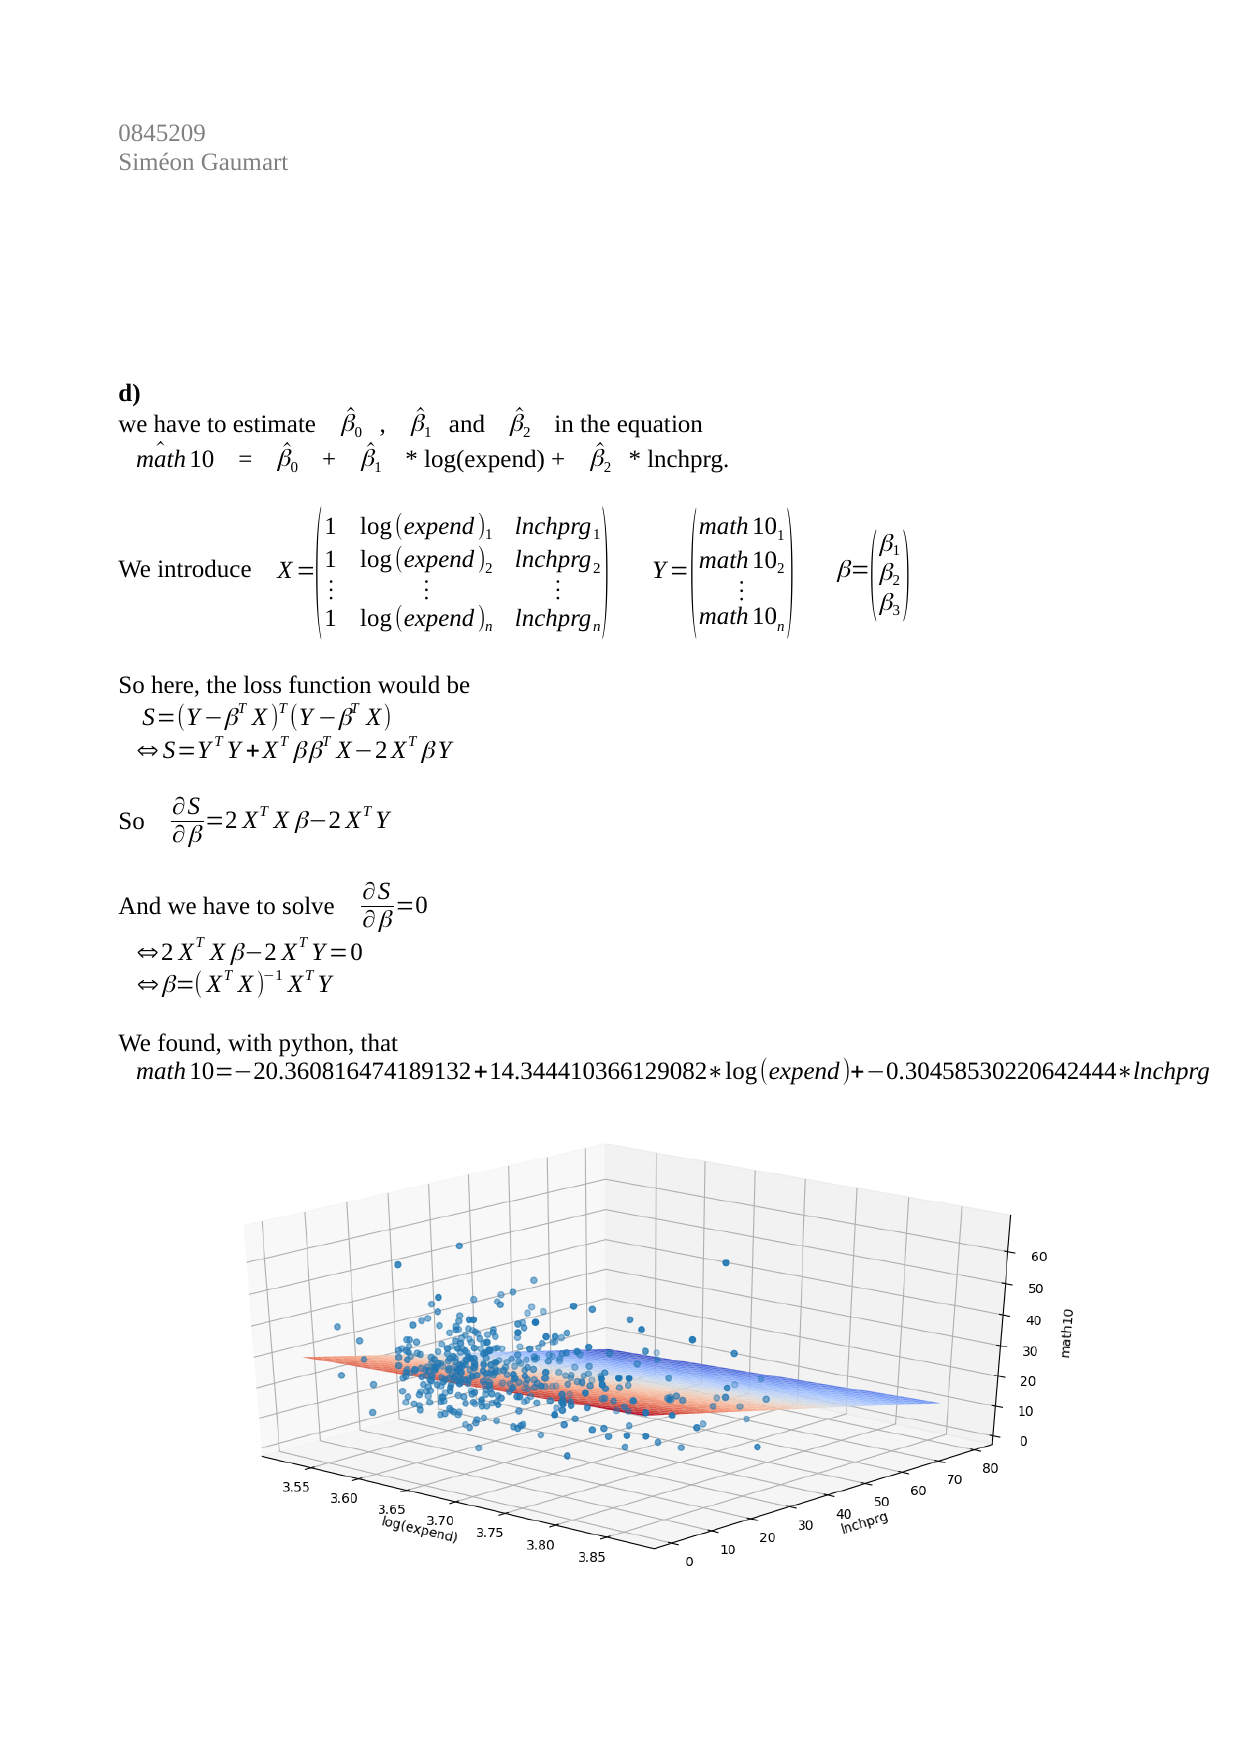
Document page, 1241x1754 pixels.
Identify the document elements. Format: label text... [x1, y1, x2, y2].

text we have to estimate , and in the equation [118, 406, 1122, 441]
text So here, the loss function would be [118, 670, 1122, 699]
text We introduce [118, 505, 1122, 642]
picture [118, 1115, 1123, 1607]
text = + * log(expend) + * lnchprg. [118, 441, 1122, 476]
text And we have to solve [118, 878, 1122, 934]
text So [118, 793, 1122, 849]
text We found, with python, that [118, 1028, 1122, 1086]
text d) [118, 378, 1122, 406]
